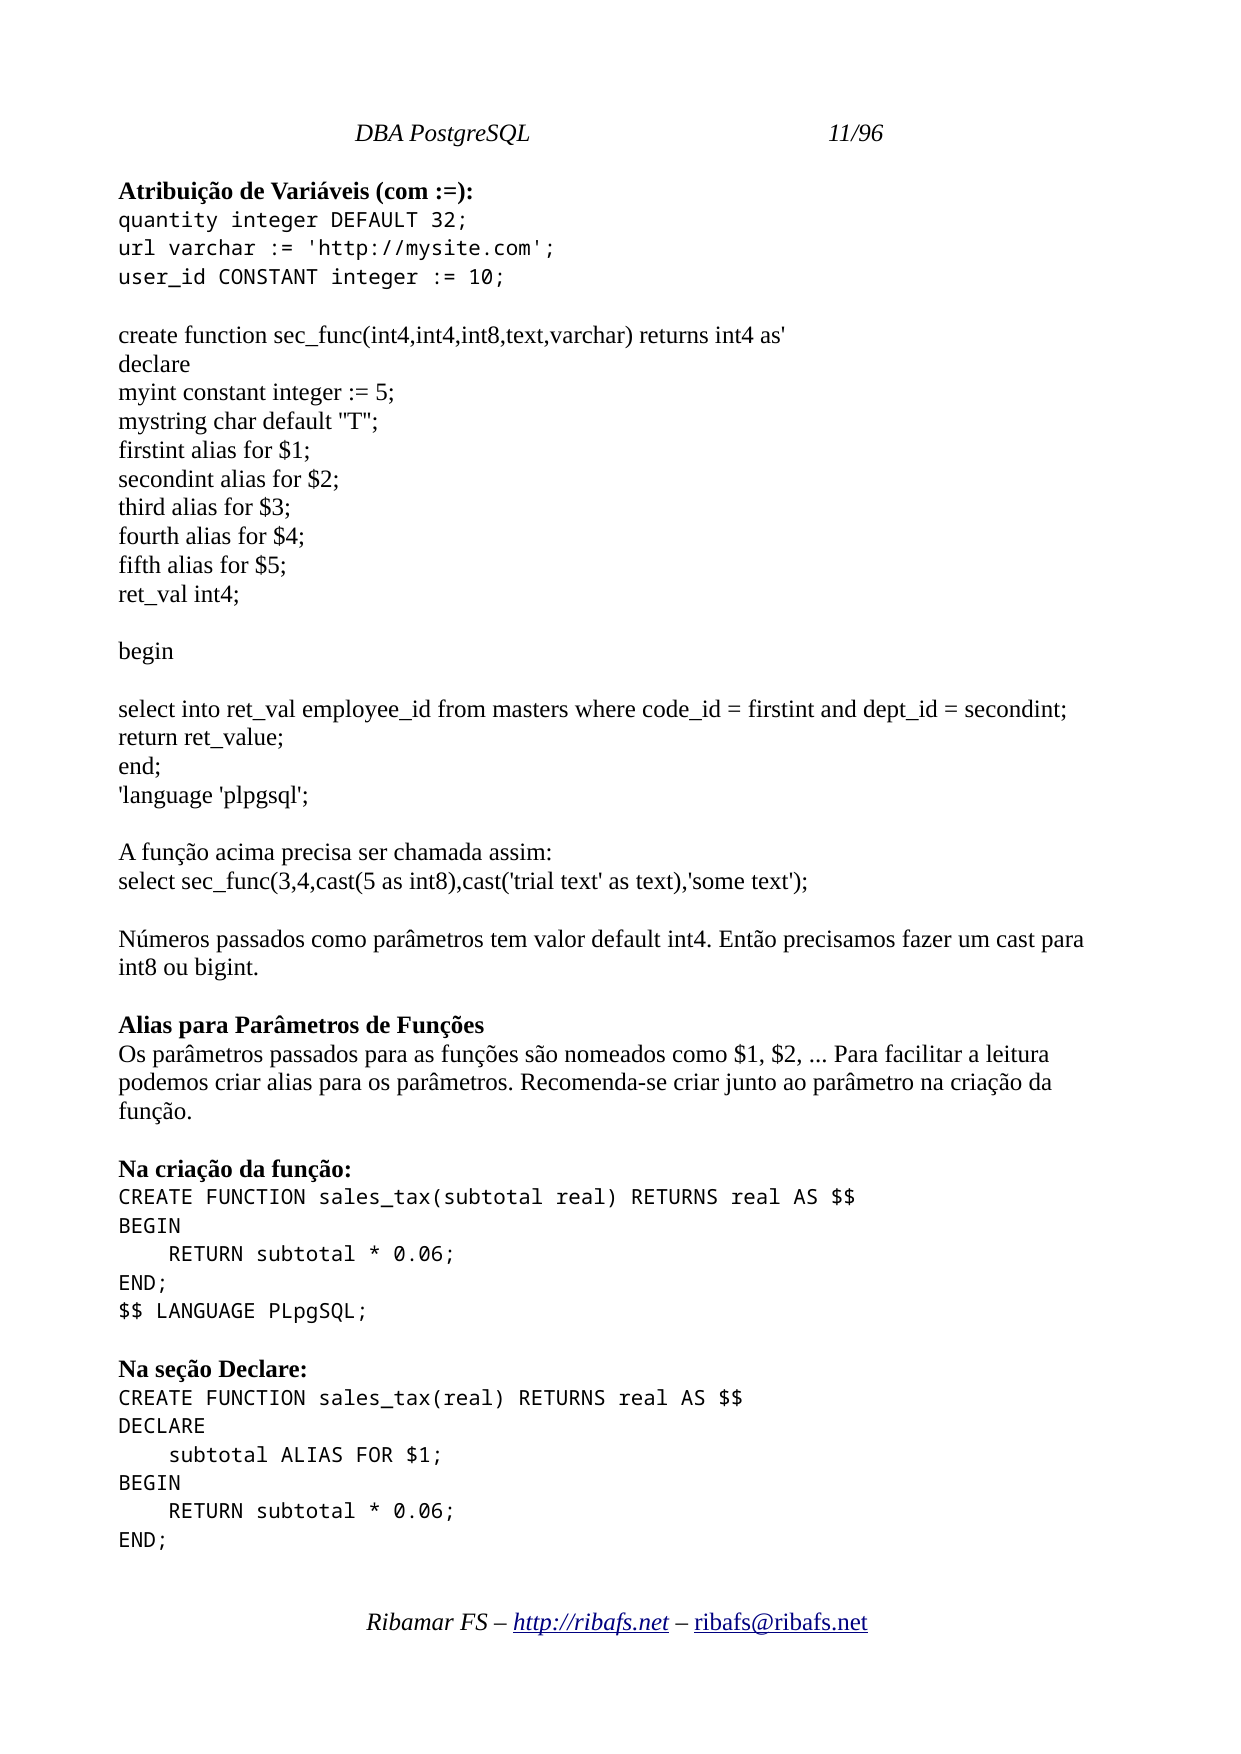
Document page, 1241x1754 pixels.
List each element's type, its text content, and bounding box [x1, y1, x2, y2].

text Os parâmetros passados para as funções são nomeados como $1, $2, ... Para facilitar a leitura podemos criar alias para os parâmetros. Recomenda-se criar junto ao parâmetro na criação da função. [118, 1039, 1122, 1125]
text begin select into ret_val employee_id from masters where code_id = firstint and dept_id = secondint; return ret_value; end; 'language 'plpgsql'; [118, 636, 1122, 809]
text Atribuição de Variáveis (com :=): [118, 176, 1122, 205]
text BEGIN [118, 1468, 1122, 1497]
text END; [118, 1525, 1122, 1553]
text create function sec_func(int4,int4,int8,text,varchar) returns int4 as' declare [118, 320, 1122, 377]
text select sec_func(3,4,cast(5 as int8),cast('trial text' as text),'some text'); [118, 866, 1122, 895]
text CREATE FUNCTION sales_tax(real) RETURNS real AS $$ [118, 1383, 1122, 1411]
text Números passados como parâmetros tem valor default int4. Então precisamos fazer um cast para int8 ou bigint. [118, 924, 1122, 981]
text RETURN subtotal * 0.06; [118, 1497, 1122, 1525]
text Na seção Declare: [118, 1354, 1122, 1383]
text $$ LANGUAGE PLpgSQL; [118, 1296, 1122, 1324]
text DECLARE [118, 1411, 1122, 1440]
text A função acima precisa ser chamada assim: [118, 837, 1122, 866]
text user_id CONSTANT integer := 10; [118, 262, 1122, 290]
text END; [118, 1268, 1122, 1296]
text RETURN subtotal * 0.06; [118, 1239, 1122, 1268]
text CREATE FUNCTION sales_tax(subtotal real) RETURNS real AS $$ [118, 1182, 1122, 1211]
text subtotal ALIAS FOR $1; [118, 1440, 1122, 1468]
text Alias para Parâmetros de Funções [118, 1010, 1122, 1039]
text Na criação da função: [118, 1154, 1122, 1182]
text myint constant integer := 5; mystring char default ''T''; firstint alias for $1; secondint alias for $2; third alias for $3; fourth alias for $4; fifth alias for $5; ret_val int4; [118, 377, 1122, 636]
text BEGIN [118, 1211, 1122, 1239]
text url varchar := 'http://mysite.com'; [118, 233, 1122, 262]
text quantity integer DEFAULT 32; [118, 205, 1122, 233]
